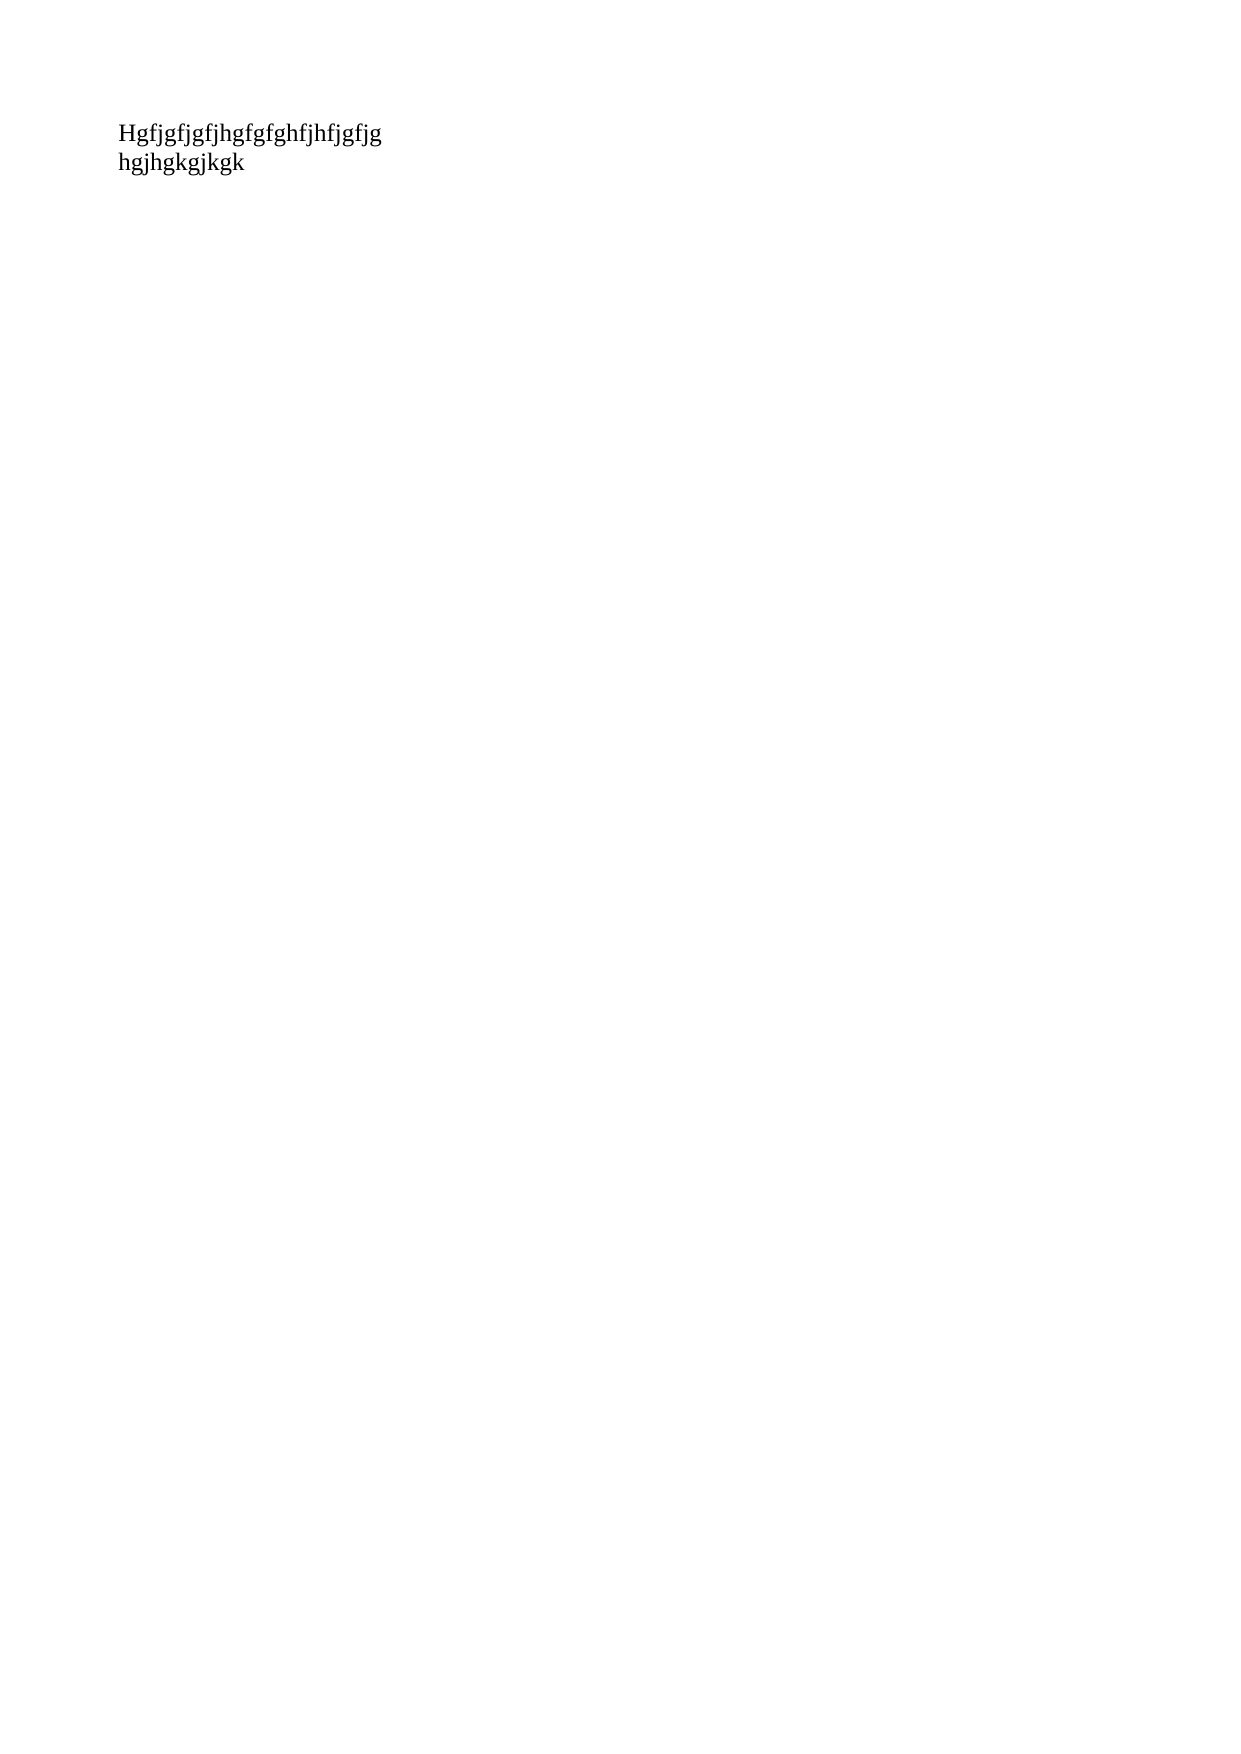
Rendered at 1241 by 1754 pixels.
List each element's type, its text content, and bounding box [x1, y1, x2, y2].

text hgjhgkgjkgk [118, 147, 1122, 176]
text Hgfjgfjgfjhgfgfghfjhfjgfjg [118, 118, 1122, 147]
